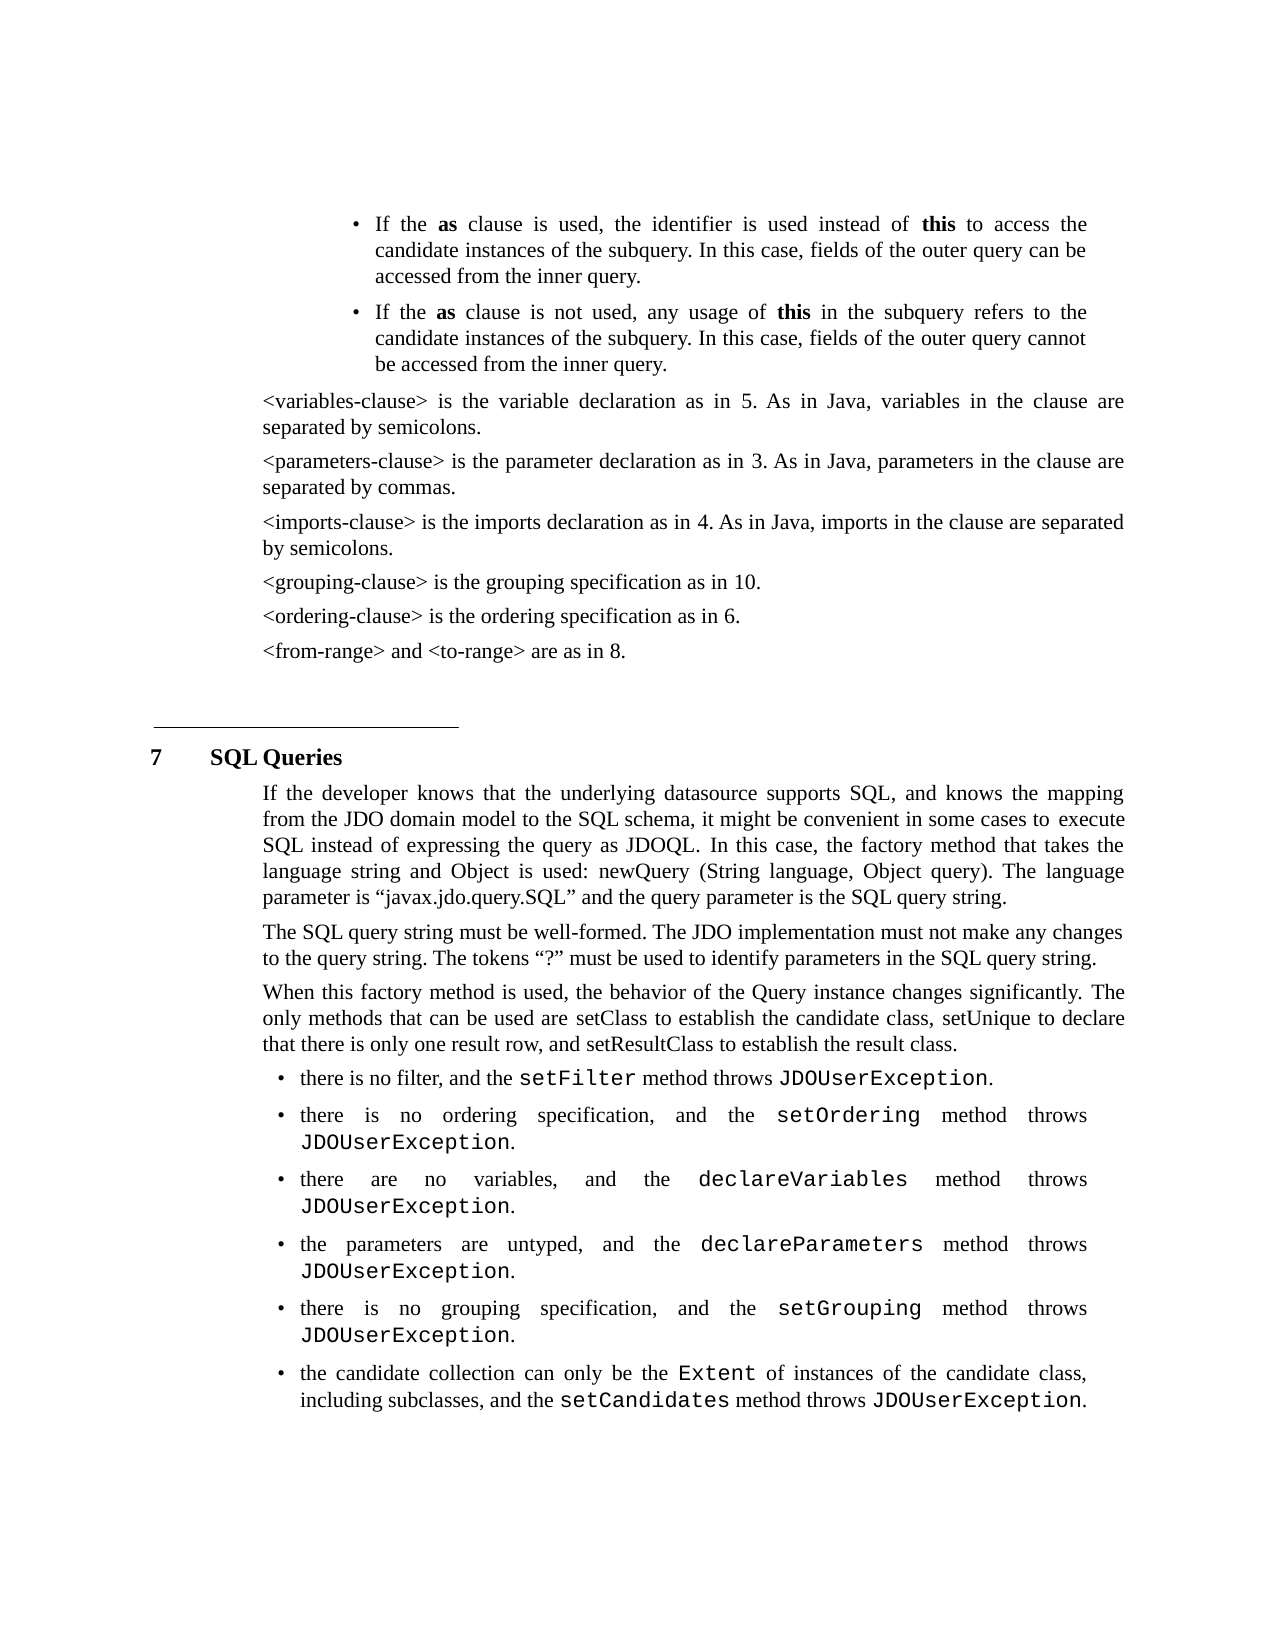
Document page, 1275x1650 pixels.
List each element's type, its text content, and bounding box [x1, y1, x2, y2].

text The SQL query string must be well-formed. The JDO implementation must not make any changes to the query string. The tokens “?” must be used to identify parameters in the SQL query string. [262, 918, 1125, 970]
text • If the as clause is not used, any usage of this in the subquery refers to the candidate instances of the subquery. In this case, fields of the outer query cannot be accessed from the inner query. [352, 298, 1087, 377]
text • there is no ordering specification, and the setOrdering method throws JDOUserException. [277, 1102, 1087, 1156]
text • the candidate collection can only be the Extent of instances of the candidate class, including subclasses, and the setCandidates method throws JDOUserException. [277, 1359, 1087, 1413]
text • the parameters are untyped, and the declareParameters method throws JDOUserException. [277, 1231, 1087, 1285]
text <grouping-clause> is the grouping specification as in 10. [262, 568, 1125, 594]
text <imports-clause> is the imports declaration as in 4. As in Java, imports in the clause are separated by semicolons. [262, 508, 1125, 560]
text • there is no filter, and the setFilter method throws JDOUserException. [277, 1065, 1087, 1092]
subtitle SQL Queries [150, 743, 1125, 771]
text <parameters-clause> is the parameter declaration as in 3. As in Java, parameters in the clause are separated by commas. [262, 447, 1125, 499]
text <from-range> and <to-range> are as in 8. [262, 637, 1125, 663]
text <ordering-clause> is the ordering specification as in 6. [262, 603, 1125, 629]
text • If the as clause is used, the identifier is used instead of this to access the candidate instances of the subquery. In this case, fields of the outer query can be accessed from the inner query. [352, 210, 1087, 288]
text If the developer knows that the underlying datasource supports SQL, and knows the mapping from the JDO domain model to the SQL schema, it might be convenient in some cases to execute SQL instead of expressing the query as JDOQL. A14.7-1 [In this case, the factory method that takes the language string and Object is used: newQuery (String language, Object query). The language parameter is “javax.jdo.query.SQL” and the query parameter is the SQL query string.] [262, 779, 1125, 909]
text When this factory method is used, the behavior of the Query instance changes significantly. A14.7-2 [The only methods that can be used are setClass to establish the candidate class, setUnique to declare that there is only one result row, and setResultClass to establish the result class.] [262, 978, 1125, 1056]
text • there is no grouping specification, and the setGrouping method throws JDOUserException. [277, 1295, 1087, 1349]
text • there are no variables, and the declareVariables method throws JDOUserException. [277, 1166, 1087, 1220]
text <variables-clause> is the variable declaration as in 5. As in Java, variables in the clause are separated by semicolons. [262, 387, 1125, 439]
